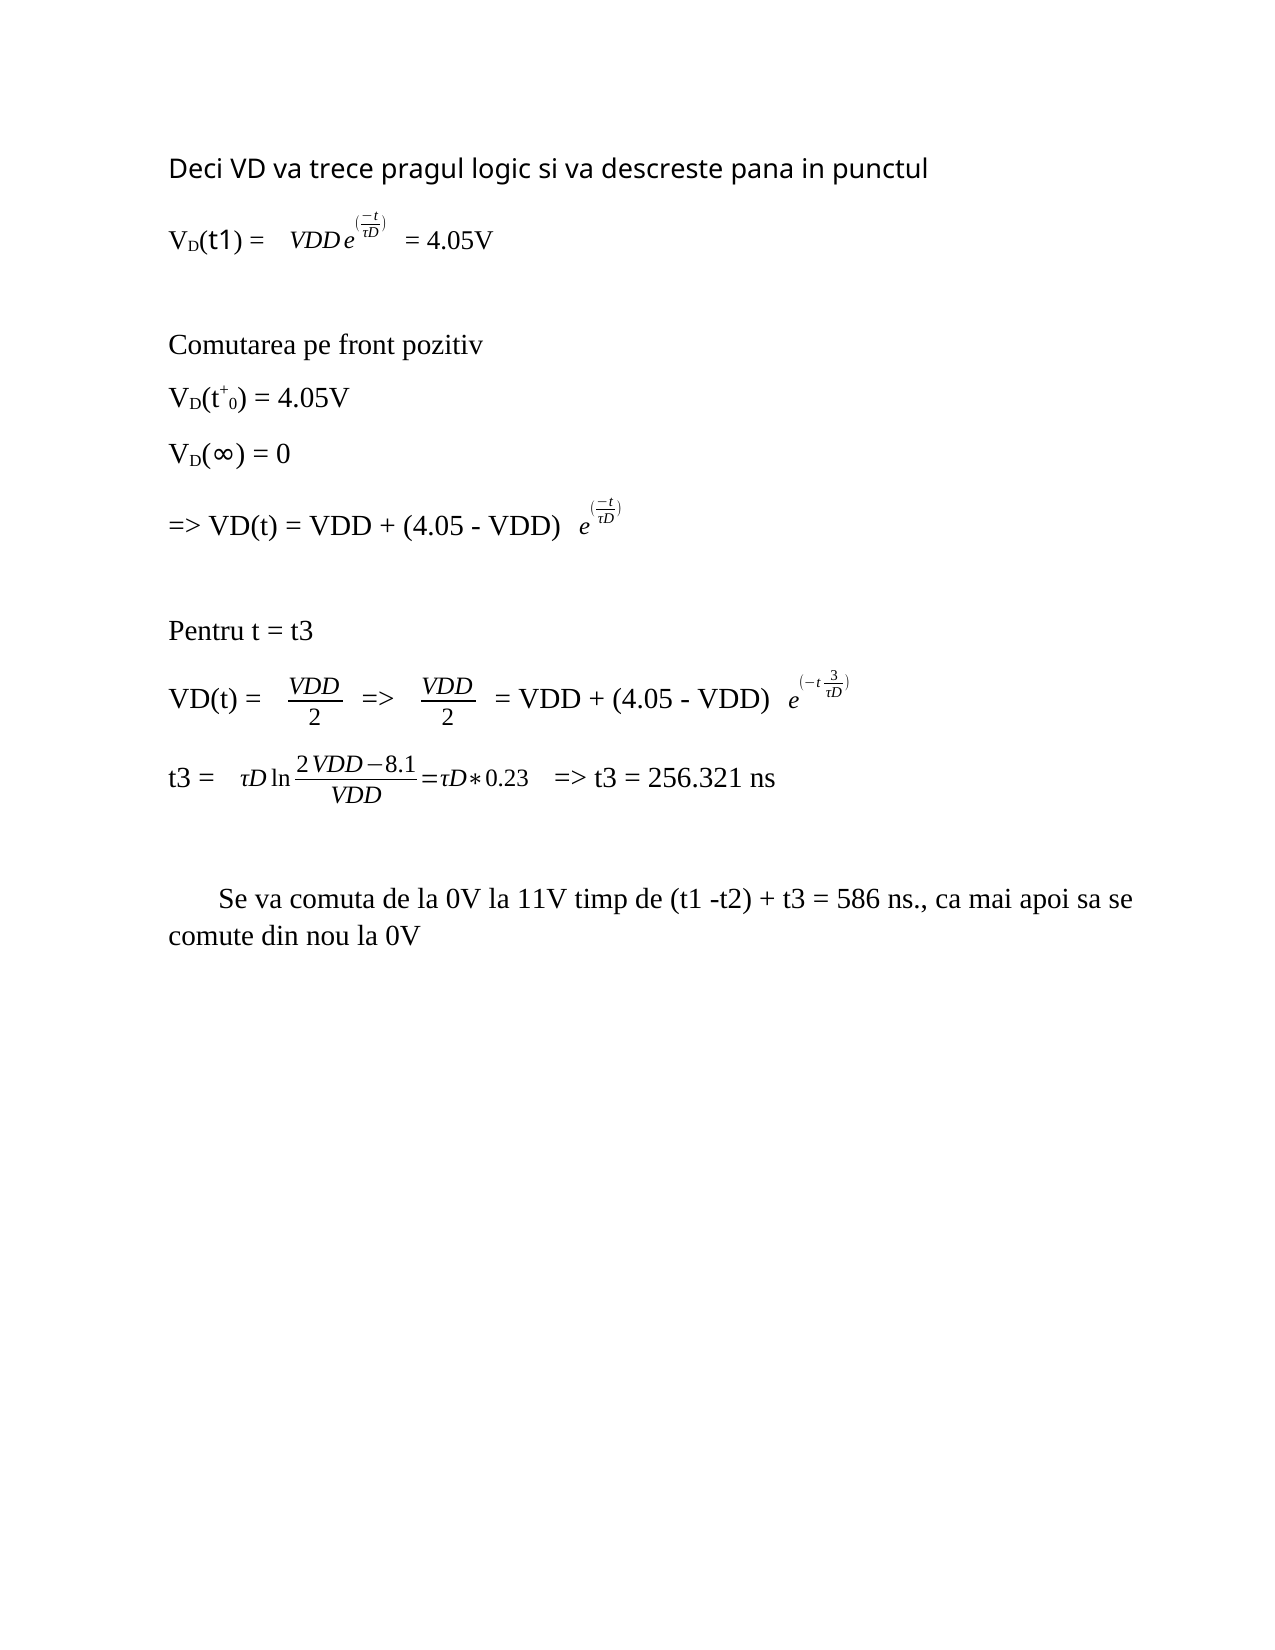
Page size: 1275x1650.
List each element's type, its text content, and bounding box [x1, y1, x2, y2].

text VD(t1) = = 4.05V [118, 207, 1157, 257]
text Se va comuta de la 0V la 11V timp de (t1 -t2) + t3 = 586 ns., ca mai apoi sa se comute din nou la 0V [118, 881, 1157, 951]
text Deci VD va trece pragul logic si va descreste pana in punctul [118, 150, 1157, 187]
text Comutarea pe front pozitiv [118, 327, 1157, 361]
text Pentru t = t3 [118, 613, 1157, 647]
text t3 = => t3 = 256.321 ns [118, 750, 1157, 809]
text VD(t+0) = 4.05V [118, 380, 1157, 413]
text => VD(t) = VDD + (4.05 - VDD) [118, 492, 1157, 541]
text VD(∞) = 0 [118, 433, 1157, 472]
text VD(t) = => = VDD + (4.05 - VDD) [118, 666, 1157, 731]
